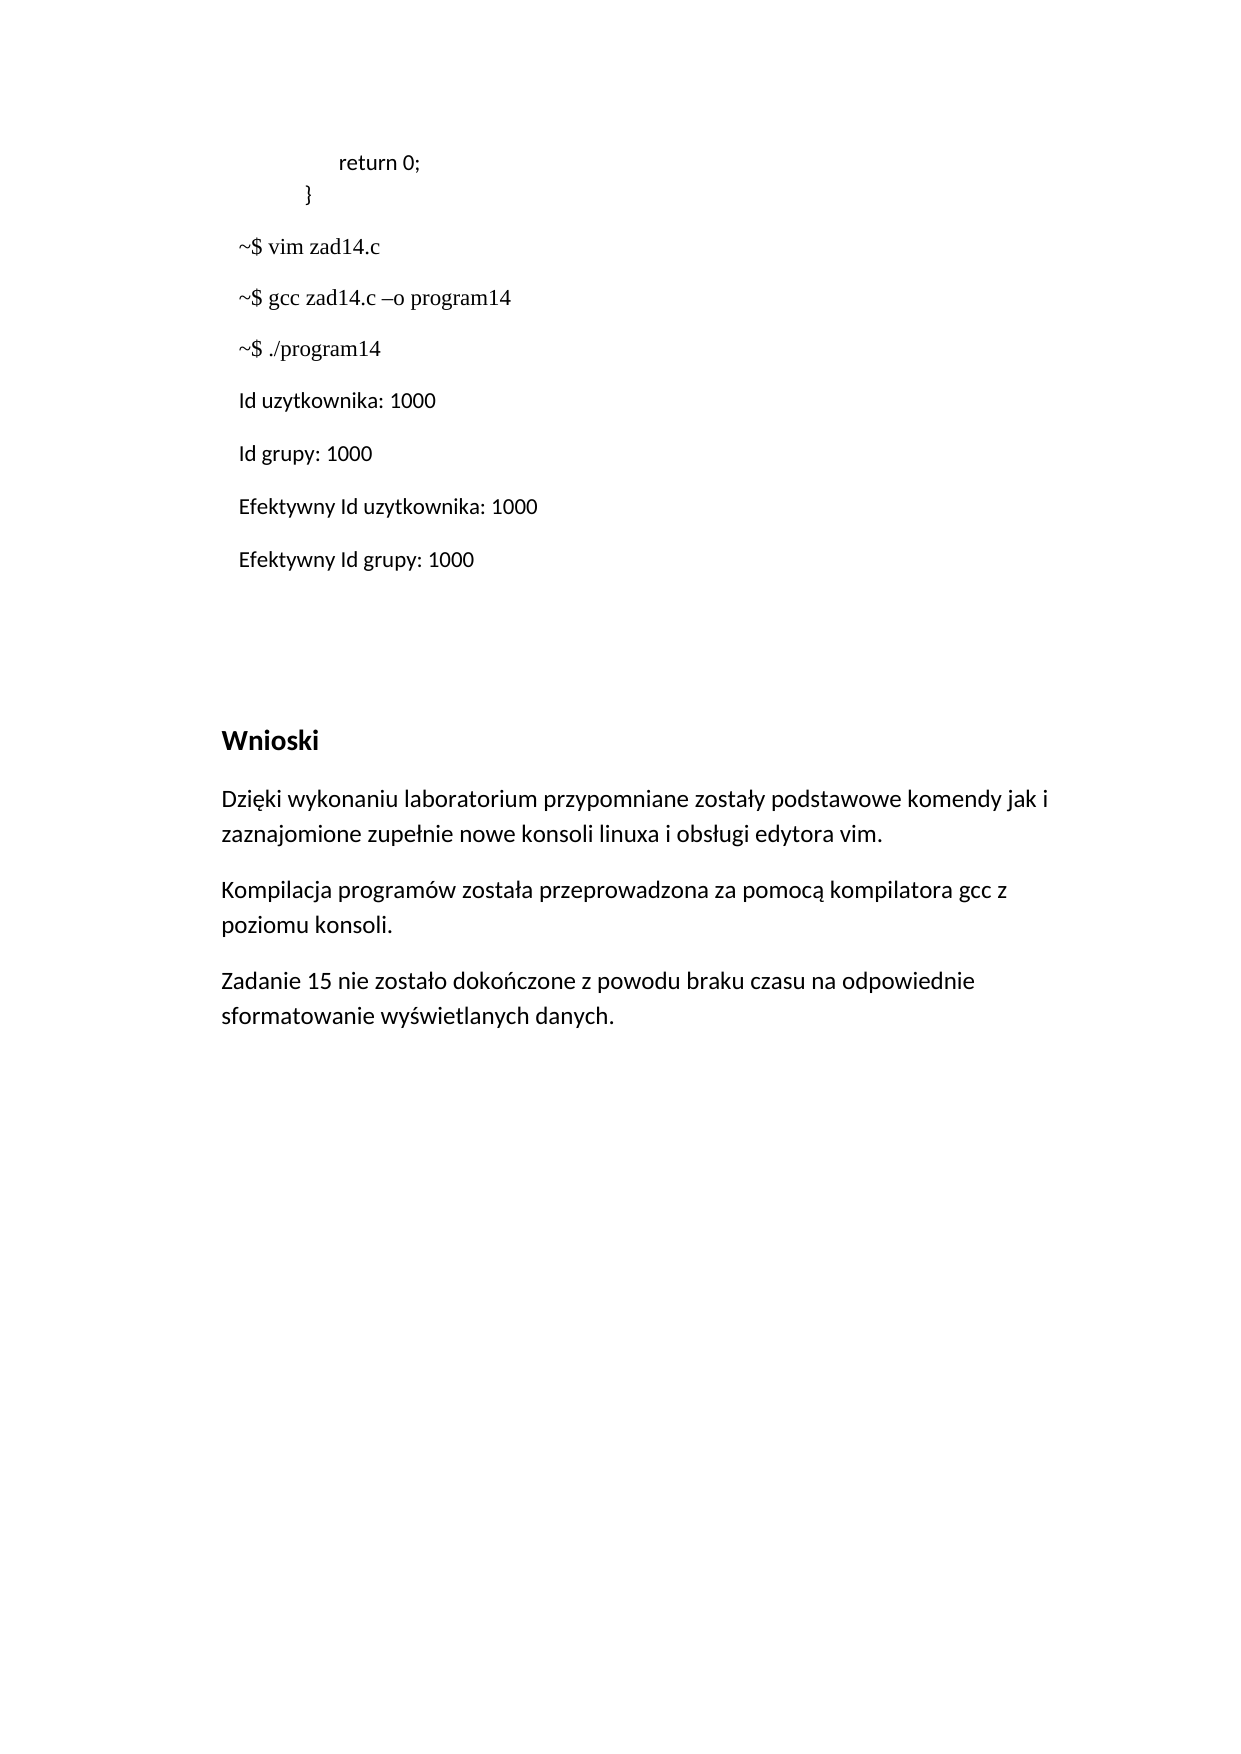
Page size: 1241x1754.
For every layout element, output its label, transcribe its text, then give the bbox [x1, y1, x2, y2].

text ~$ vim zad14.c [238, 233, 1093, 259]
text Dzięki wykonaniu laboratorium przypomniane zostały podstawowe komendy jak i zaznajomione zupełnie nowe konsoli linuxa i obsługi edytora vim. [148, 783, 1093, 849]
text Kompilacja programów została przeprowadzona za pomocą kompilatora gcc z poziomu konsoli. [221, 874, 1093, 940]
text Zadanie 15 nie zostało dokończone z powodu braku czasu na odpowiednie sformatowanie wyświetlanych danych. [221, 965, 1093, 1031]
text Efektywny Id uzytkownika: 1000 [238, 492, 1093, 520]
text Wnioski [148, 722, 1093, 757]
text Id uzytkownika: 1000 [238, 386, 1093, 414]
text Id grupy: 1000 [238, 439, 1093, 467]
text Efektywny Id grupy: 1000 [238, 545, 1093, 573]
text ~$ gcc zad14.c –o program14 [238, 284, 1093, 310]
text return 0; [148, 148, 1093, 176]
text ~$ ./program14 [238, 335, 1093, 361]
text } [200, 180, 1093, 208]
